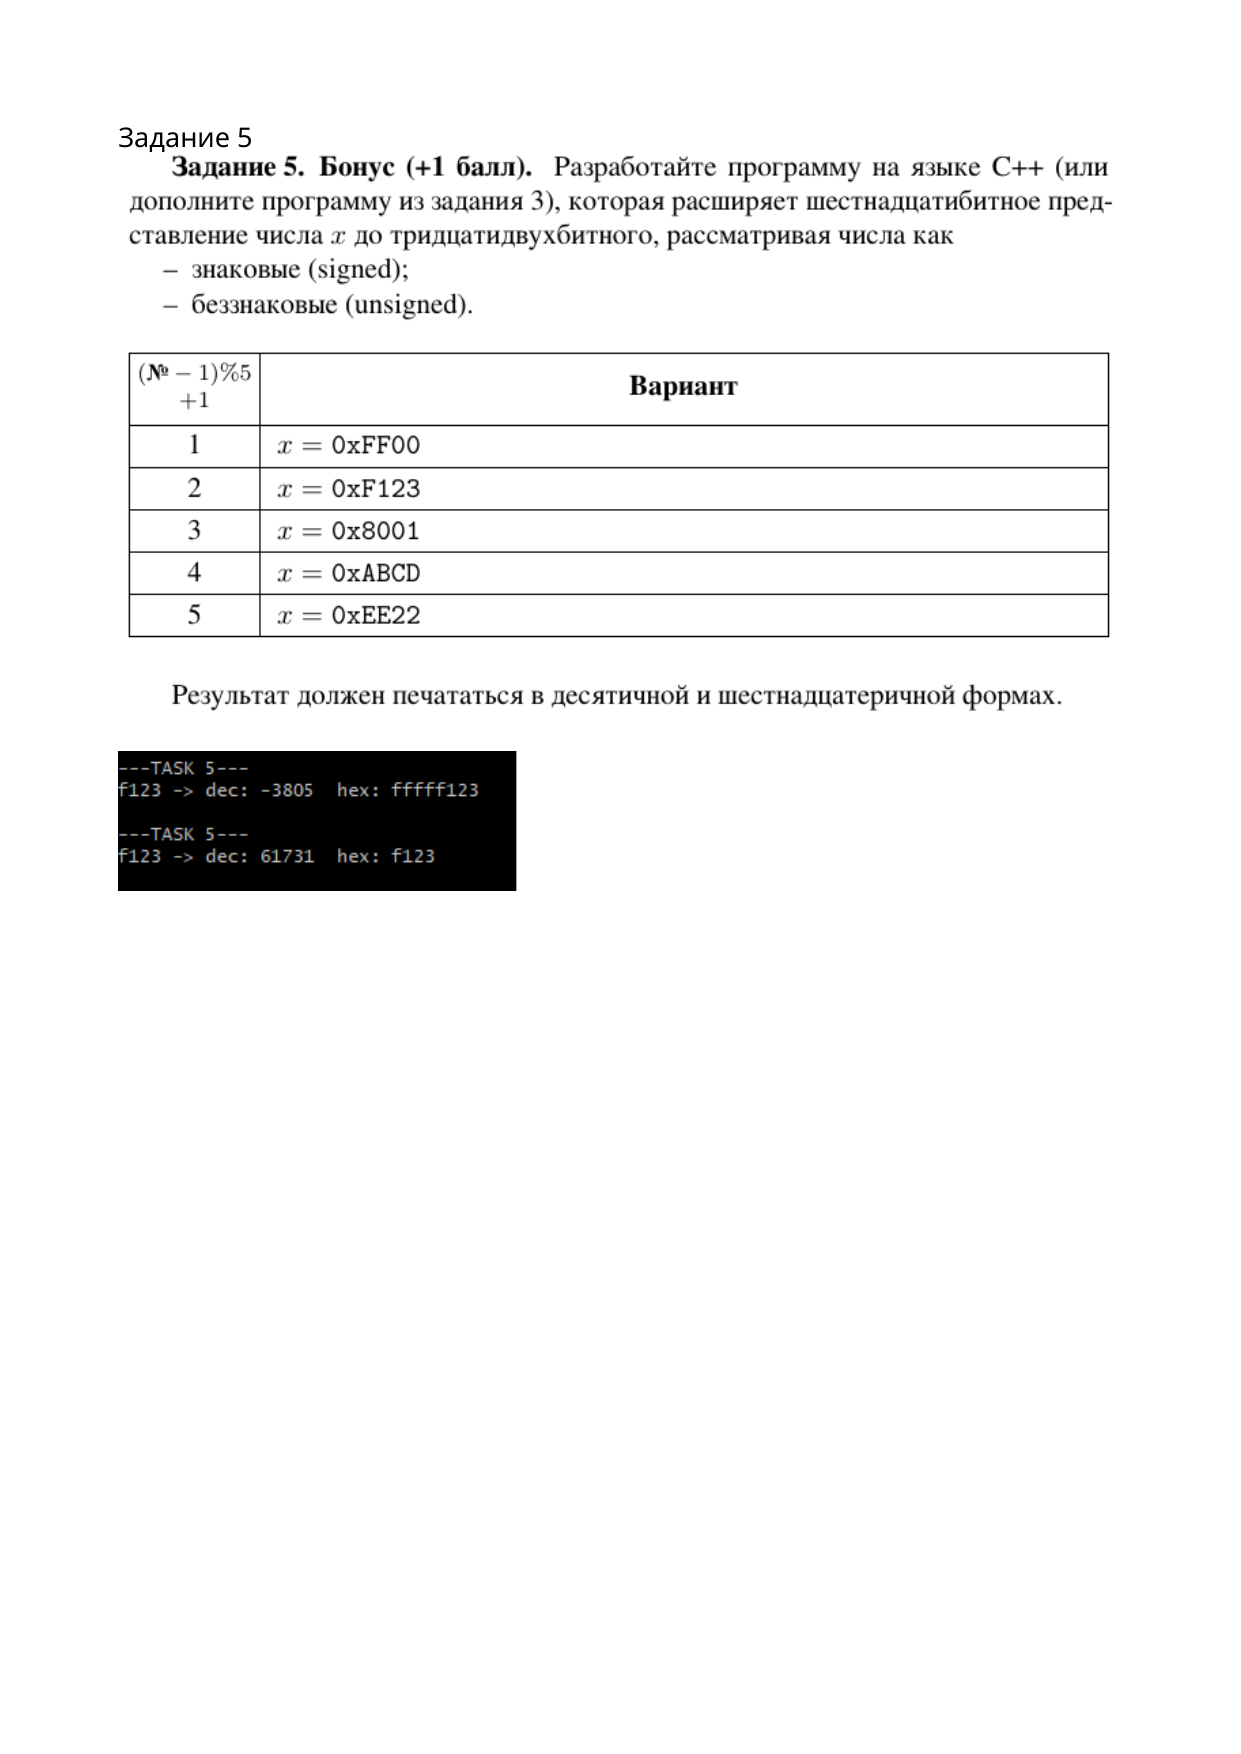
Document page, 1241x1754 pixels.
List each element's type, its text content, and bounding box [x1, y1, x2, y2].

picture [118, 751, 517, 891]
text Задание 5 [118, 118, 1122, 155]
picture [118, 155, 1123, 715]
